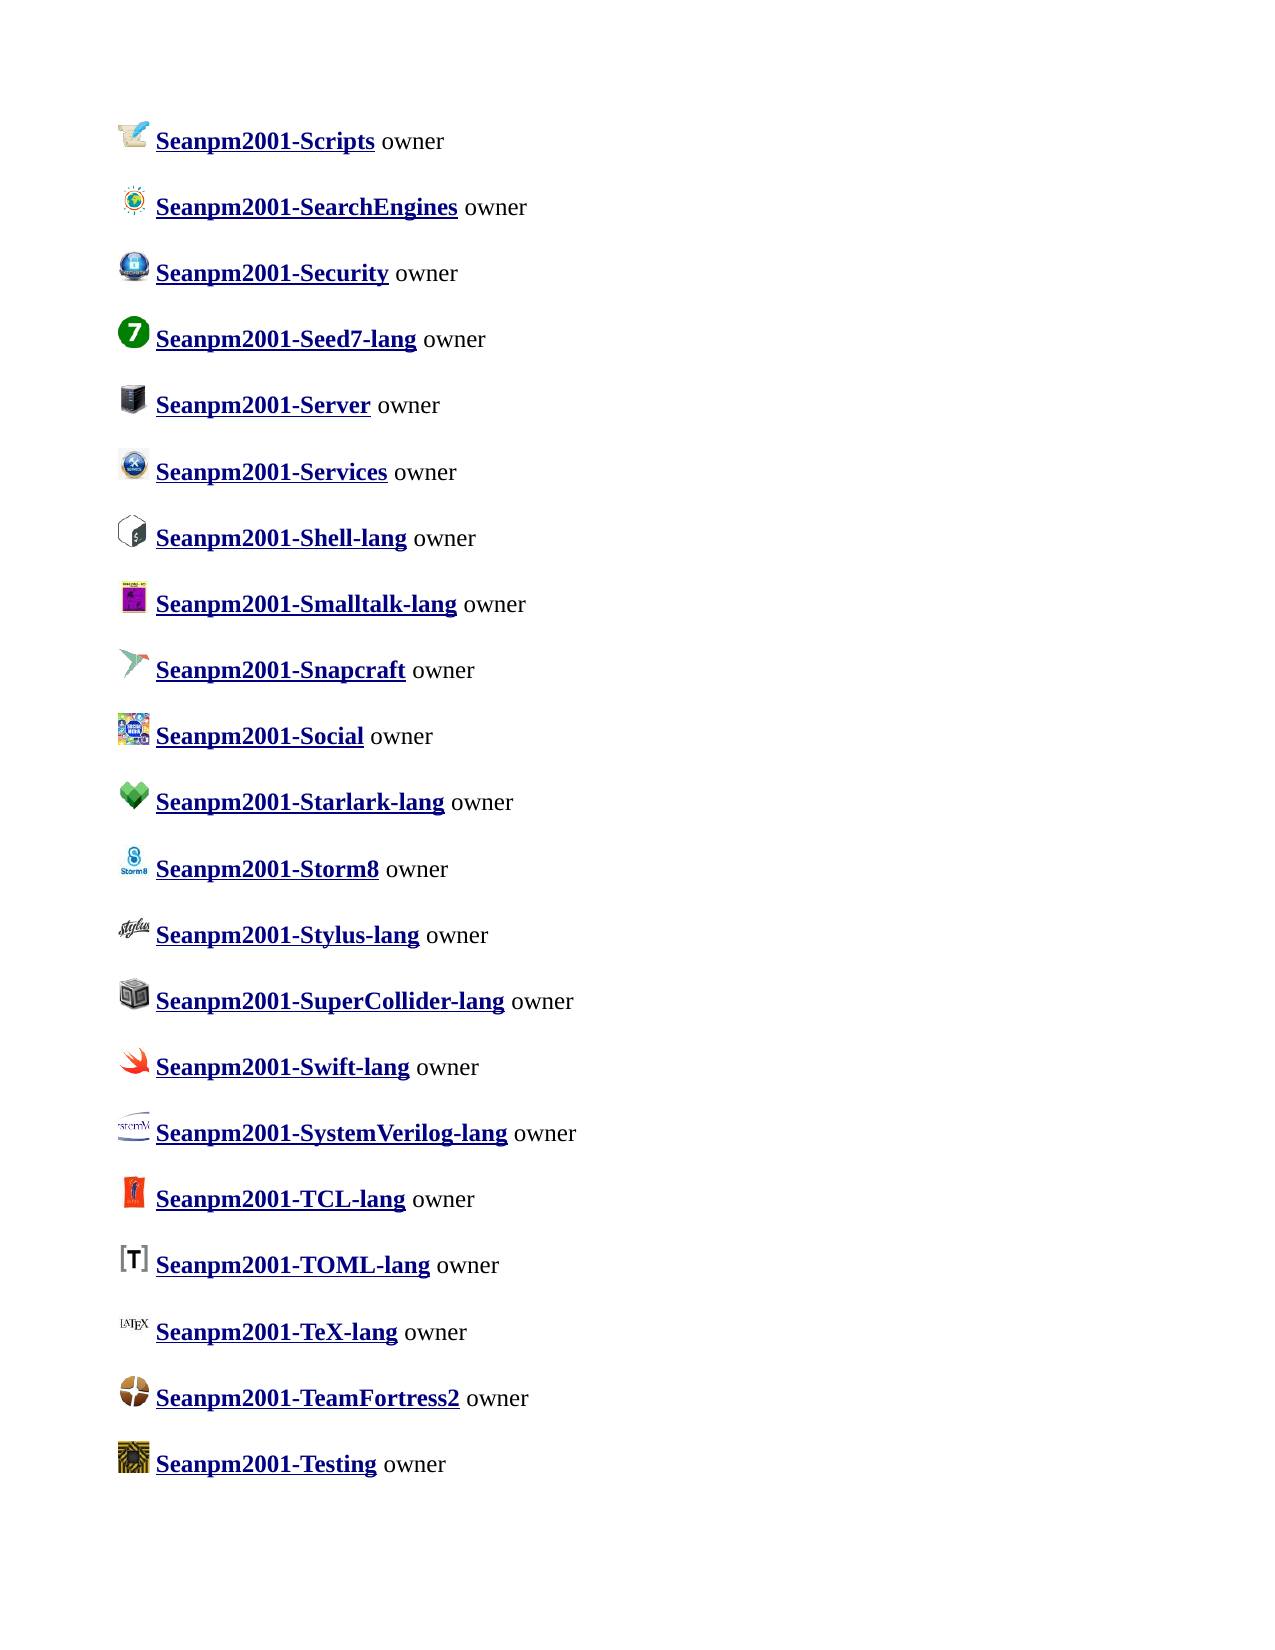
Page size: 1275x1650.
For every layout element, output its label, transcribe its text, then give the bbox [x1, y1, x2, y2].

picture [118, 845, 150, 877]
picture [118, 1375, 150, 1407]
picture [118, 1044, 150, 1076]
text Seanpm2001-Smalltalk-lang owner [118, 581, 1157, 618]
text Seanpm2001-Social owner [118, 713, 1157, 750]
picture [118, 1242, 150, 1274]
text Seanpm2001-Seed7-lang owner [118, 317, 1157, 353]
text Seanpm2001-Testing owner [118, 1441, 1157, 1478]
picture [118, 184, 150, 216]
picture [118, 1176, 150, 1208]
picture [118, 1308, 150, 1340]
text Seanpm2001-SearchEngines owner [118, 184, 1157, 221]
picture [118, 1441, 150, 1473]
picture [118, 515, 150, 547]
text Seanpm2001-Stylus-lang owner [118, 912, 1157, 948]
picture [118, 647, 150, 679]
picture [118, 316, 150, 348]
picture [118, 382, 150, 414]
text Seanpm2001-TCL-lang owner [118, 1176, 1157, 1213]
text Seanpm2001-TOML-lang owner [118, 1243, 1157, 1279]
text Seanpm2001-Snapcraft owner [118, 647, 1157, 684]
picture [118, 118, 150, 150]
picture [118, 250, 150, 282]
text Seanpm2001-Storm8 owner [118, 846, 1157, 882]
picture [118, 911, 150, 944]
text Seanpm2001-Server owner [118, 383, 1157, 419]
text Seanpm2001-Services owner [118, 449, 1157, 486]
picture [118, 713, 150, 745]
text Seanpm2001-TeamFortress2 owner [118, 1375, 1157, 1412]
text Seanpm2001-Shell-lang owner [118, 515, 1157, 552]
picture [118, 779, 150, 811]
picture [118, 448, 150, 480]
text Seanpm2001-SuperCollider-lang owner [118, 978, 1157, 1015]
text Seanpm2001-SystemVerilog-lang owner [118, 1110, 1157, 1147]
text Seanpm2001-Security owner [118, 250, 1157, 287]
text Seanpm2001-TeX-lang owner [118, 1309, 1157, 1345]
text Seanpm2001-Scripts owner [118, 118, 1157, 155]
picture [118, 581, 150, 613]
picture [118, 978, 150, 1010]
text Seanpm2001-Starlark-lang owner [118, 779, 1157, 816]
picture [118, 1110, 150, 1142]
text Seanpm2001-Swift-lang owner [118, 1044, 1157, 1081]
